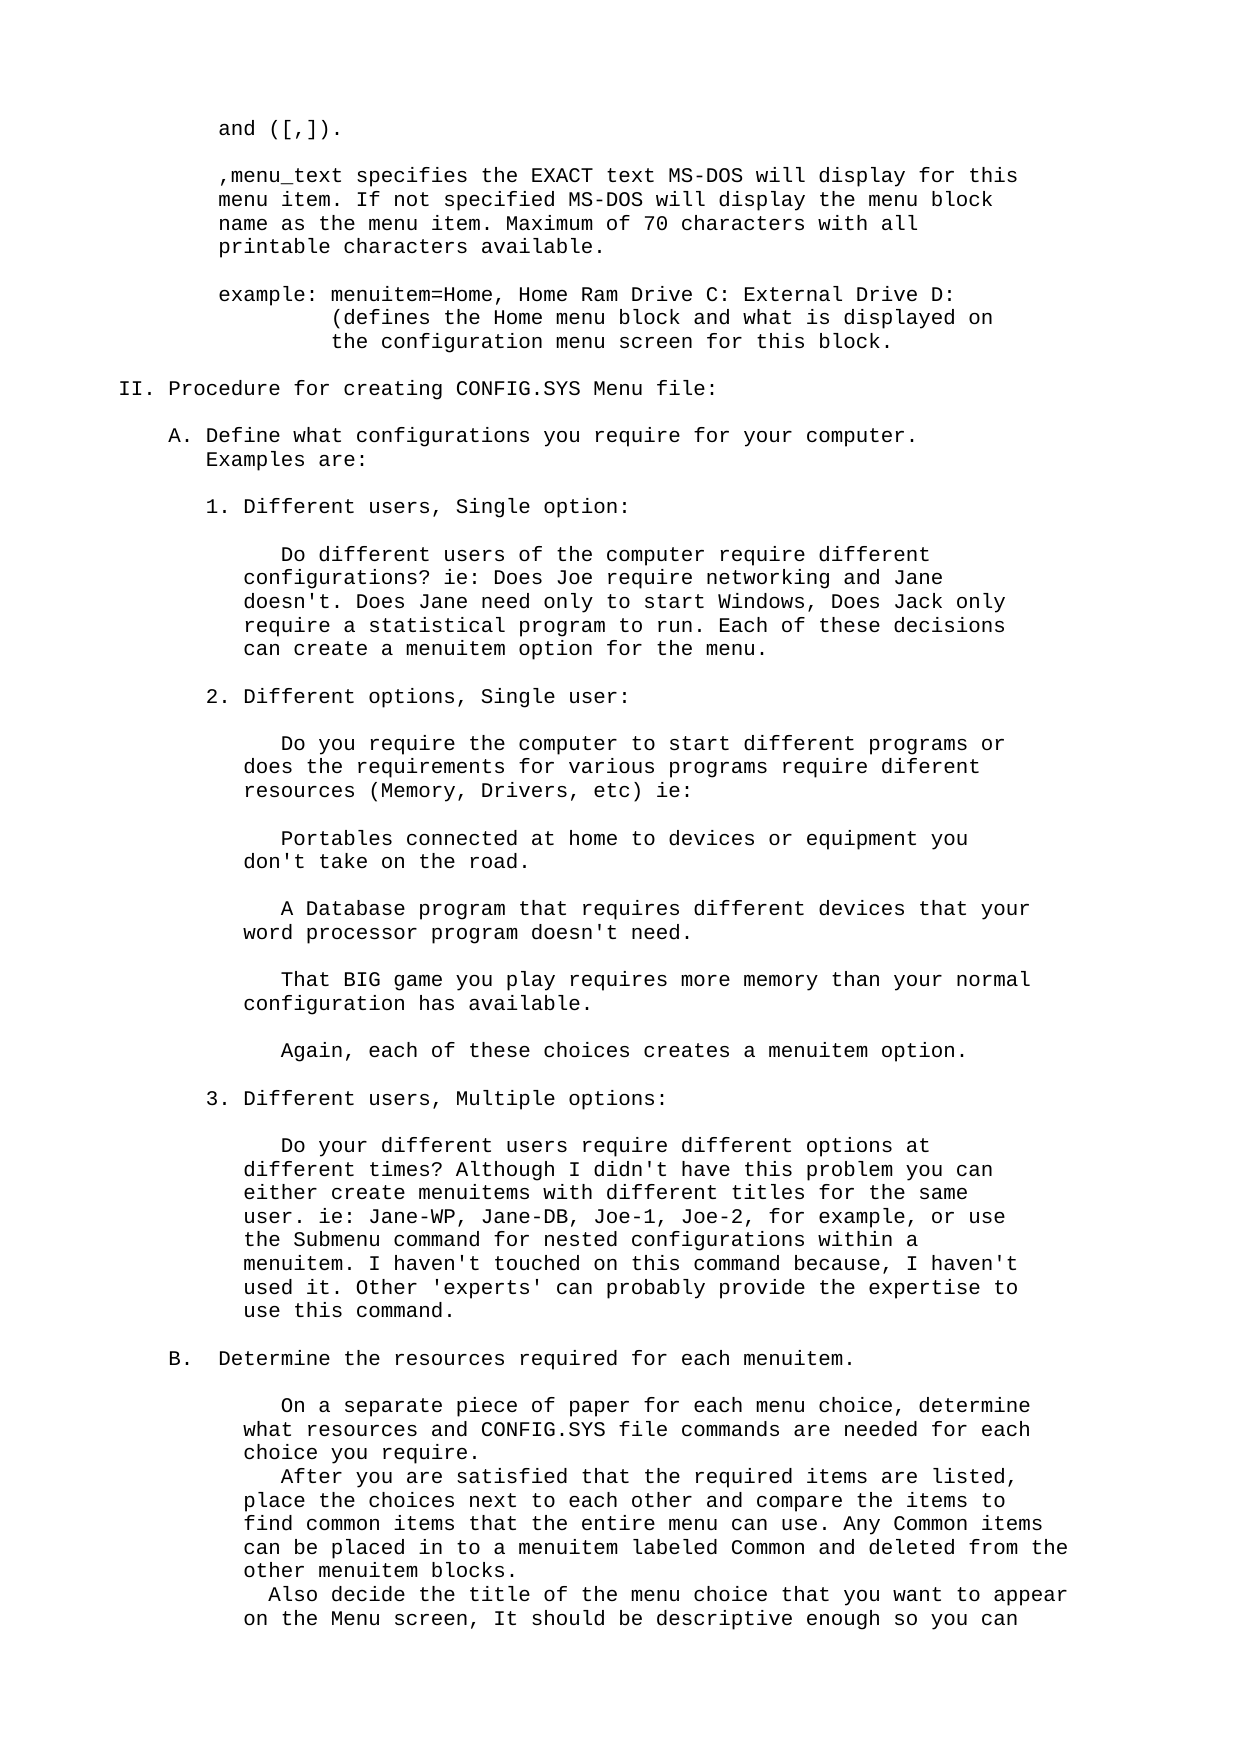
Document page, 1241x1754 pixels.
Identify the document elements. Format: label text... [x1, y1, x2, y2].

text Also decide the title of the menu choice that you want to appear [118, 1584, 1122, 1608]
text example: menuitem=Home, Home Ram Drive C: External Drive D: [118, 284, 1122, 307]
text On a separate piece of paper for each menu choice, determine [118, 1395, 1122, 1419]
text does the requirements for various programs require diferent [118, 757, 1122, 780]
text choice you require. [118, 1442, 1122, 1466]
text B. Determine the resources required for each menuitem. [118, 1348, 1122, 1371]
text used it. Other 'experts' can probably provide the expertise to [118, 1277, 1122, 1300]
text (defines the Home menu block and what is displayed on [118, 307, 1122, 331]
text 3. Different users, Multiple options: [118, 1088, 1122, 1111]
text the Submenu command for nested configurations within a [118, 1229, 1122, 1253]
text different times? Although I didn't have this problem you can [118, 1158, 1122, 1182]
text doesn't. Does Jane need only to start Windows, Does Jack only [118, 591, 1122, 615]
text and ([,]). [118, 118, 1122, 142]
text That BIG game you play requires more memory than your normal [118, 969, 1122, 993]
text menuitem. I haven't touched on this command because, I haven't [118, 1253, 1122, 1277]
text A Database program that requires different devices that your [118, 898, 1122, 922]
text printable characters available. [118, 236, 1122, 260]
text After you are satisfied that the required items are listed, [118, 1466, 1122, 1489]
text Do you require the computer to start different programs or [118, 733, 1122, 757]
text Examples are: [118, 449, 1122, 473]
text other menuitem blocks. [118, 1561, 1122, 1584]
text name as the menu item. Maximum of 70 characters with all [118, 213, 1122, 236]
text either create menuitems with different titles for the same [118, 1182, 1122, 1206]
text Again, each of these choices creates a menuitem option. [118, 1040, 1122, 1064]
text on the Menu screen, It should be descriptive enough so you can [118, 1608, 1122, 1631]
text 1. Different users, Single option: [118, 496, 1122, 520]
text Portables connected at home to devices or equipment you [118, 827, 1122, 851]
text Do your different users require different options at [118, 1135, 1122, 1158]
text find common items that the entire menu can use. Any Common items [118, 1513, 1122, 1537]
text resources (Memory, Drivers, etc) ie: [118, 780, 1122, 804]
text Do different users of the computer require different [118, 544, 1122, 567]
text menu item. If not specified MS-DOS will display the menu block [118, 189, 1122, 213]
text 2. Different options, Single user: [118, 686, 1122, 709]
text ,menu_text specifies the EXACT text MS-DOS will display for this [118, 165, 1122, 189]
text configurations? ie: Does Joe require networking and Jane [118, 567, 1122, 591]
text can be placed in to a menuitem labeled Common and deleted from the [118, 1537, 1122, 1561]
text use this command. [118, 1300, 1122, 1324]
text user. ie: Jane-WP, Jane-DB, Joe-1, Joe-2, for example, or use [118, 1206, 1122, 1229]
text II. Procedure for creating CONFIG.SYS Menu file: [118, 378, 1122, 402]
text word processor program doesn't need. [118, 922, 1122, 946]
text don't take on the road. [118, 851, 1122, 875]
text place the choices next to each other and compare the items to [118, 1489, 1122, 1513]
text can create a menuitem option for the menu. [118, 638, 1122, 662]
text require a statistical program to run. Each of these decisions [118, 615, 1122, 638]
text configuration has available. [118, 993, 1122, 1017]
text the configuration menu screen for this block. [118, 331, 1122, 354]
text what resources and CONFIG.SYS file commands are needed for each [118, 1419, 1122, 1442]
text A. Define what configurations you require for your computer. [118, 426, 1122, 449]
